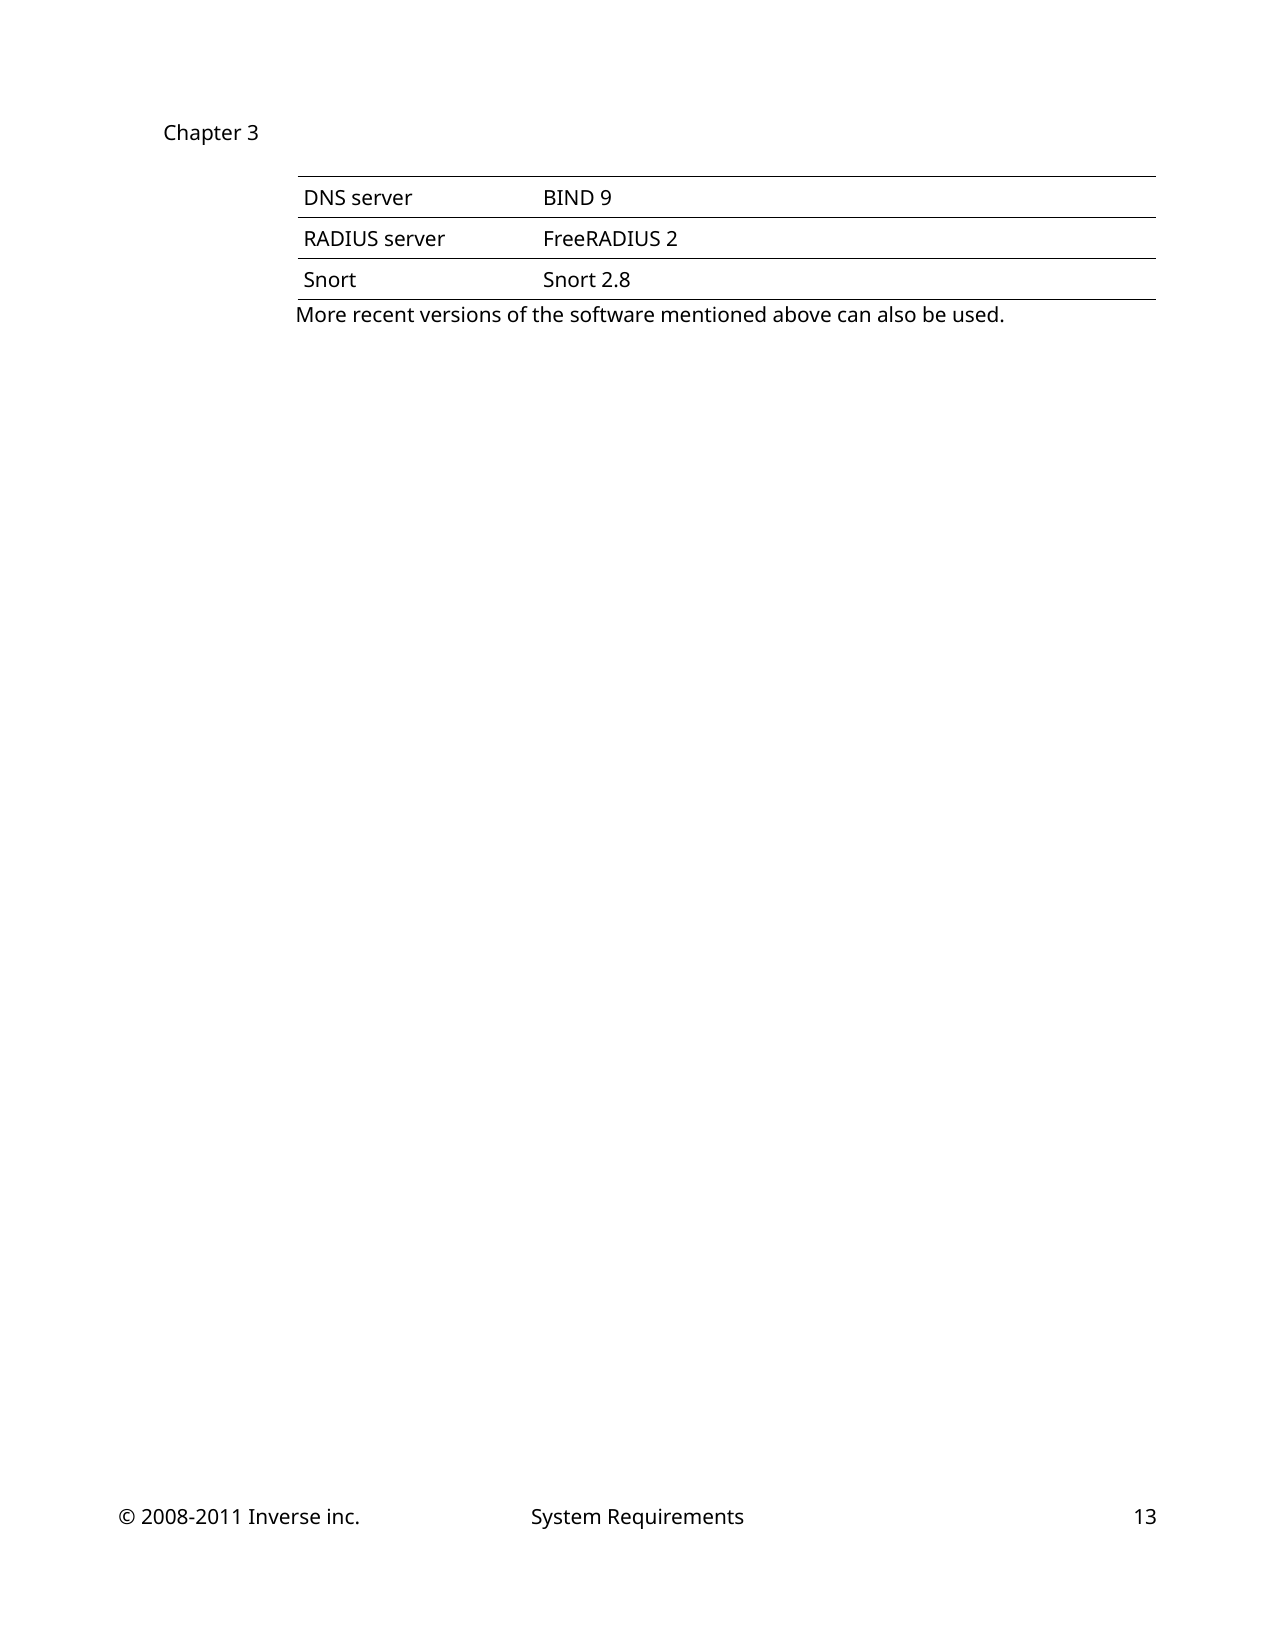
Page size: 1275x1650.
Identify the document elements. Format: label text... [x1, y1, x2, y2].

text More recent versions of the software mentioned above can also be used. [295, 300, 1157, 328]
table_cell Snort [298, 259, 537, 299]
table_cell BIND 9 [537, 177, 1156, 217]
table_cell Snort 2.8 [537, 259, 1156, 299]
table_cell FreeRADIUS 2 [537, 218, 1156, 258]
table_cell DNS server [298, 177, 537, 217]
table_cell RADIUS server [298, 218, 537, 258]
